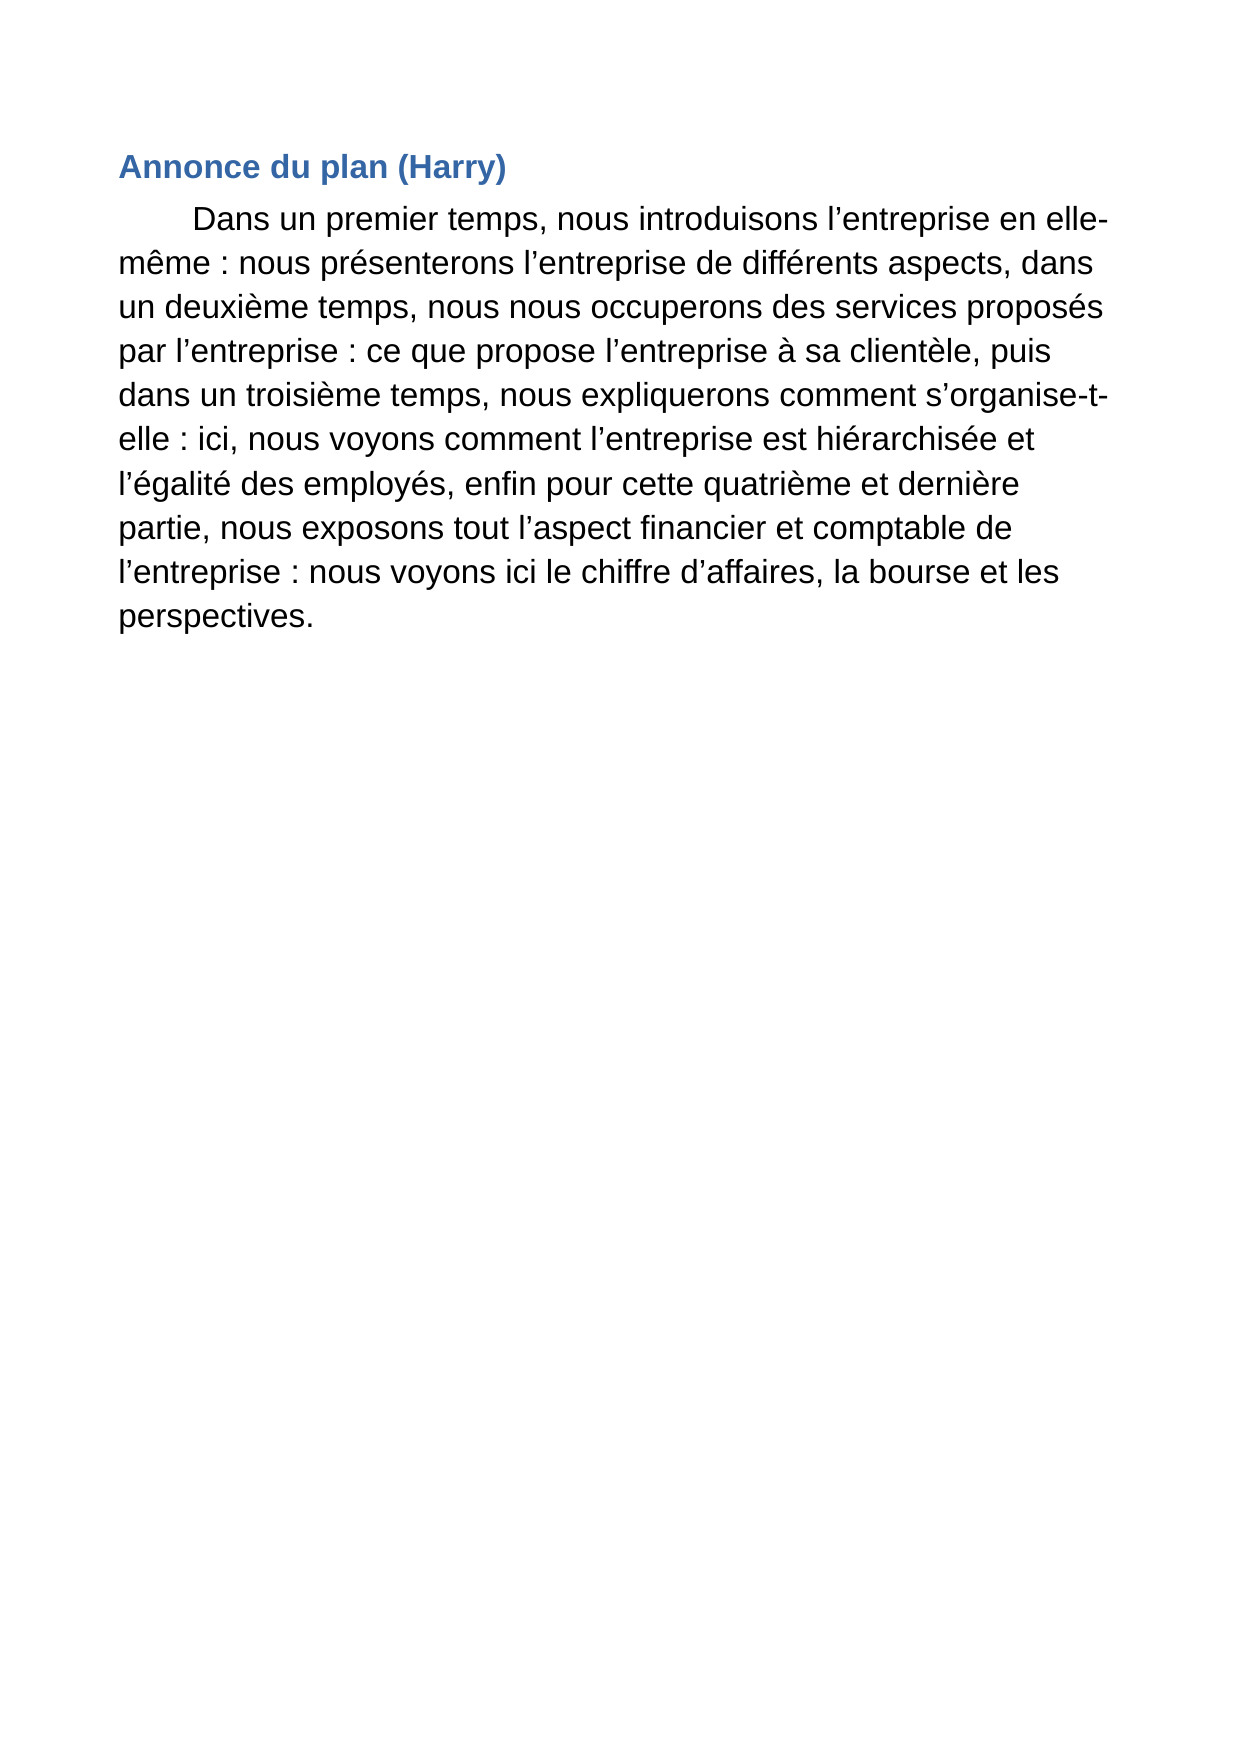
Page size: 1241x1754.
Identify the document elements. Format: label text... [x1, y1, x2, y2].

text Dans un premier temps, nous introduisons l’entreprise en elle-même : nous présenterons l’entreprise de différents aspects, dans un deuxième temps, nous nous occuperons des services proposés par l’entreprise : ce que propose l’entreprise à sa clientèle, puis dans un troisième temps, nous expliquerons comment s’organise-t-elle : ici, nous voyons comment l’entreprise est hiérarchisée et l’égalité des employés, enfin pour cette quatrième et dernière partie, nous exposons tout l’aspect financier et comptable de l’entreprise : nous voyons ici le chiffre d’affaires, la bourse et les perspectives. [118, 198, 1122, 634]
subtitle Annonce du plan (Harry) [118, 148, 1122, 186]
